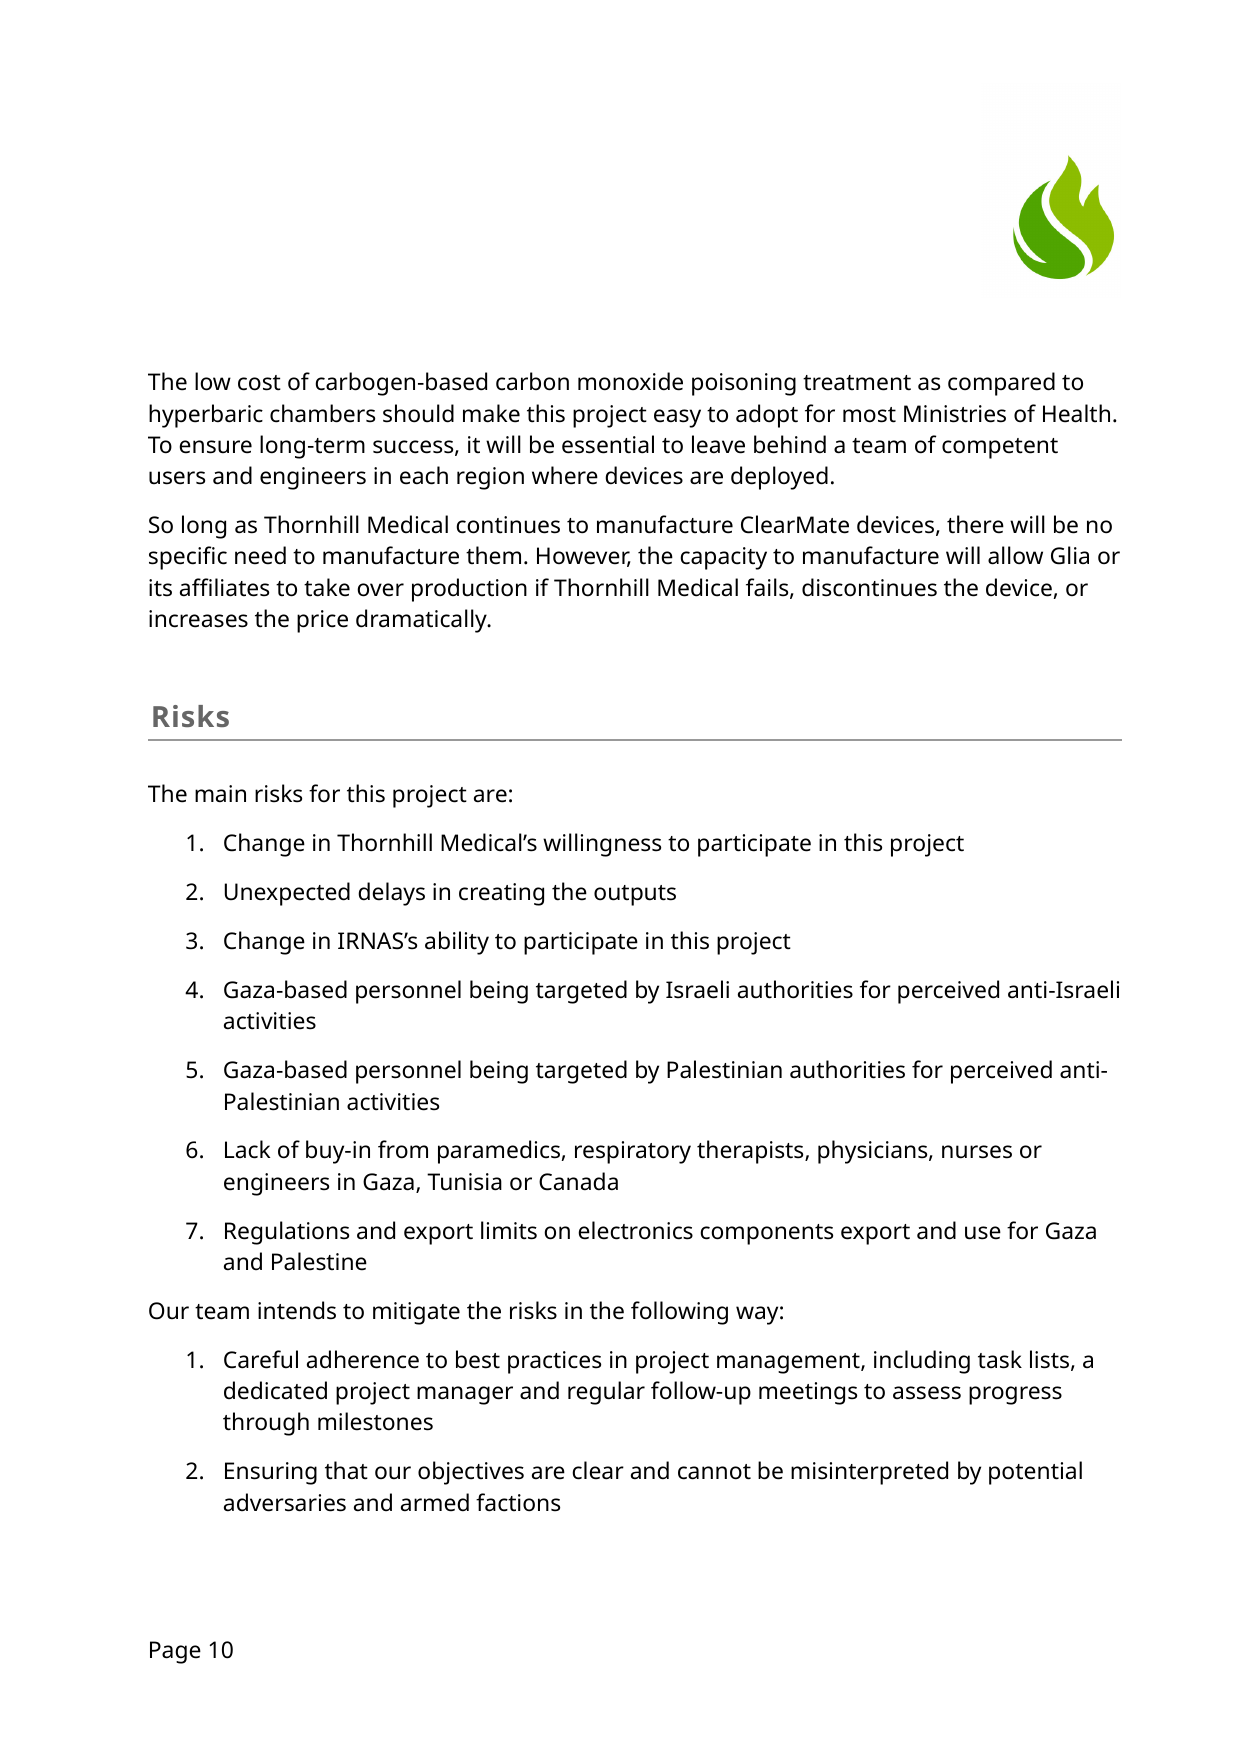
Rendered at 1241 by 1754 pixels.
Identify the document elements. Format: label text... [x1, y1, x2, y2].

list Gaza-based personnel being targeted by Palestinian authorities for perceived anti-Palestinian activities [185, 1054, 1122, 1117]
picture [981, 83, 1026, 298]
list Careful adherence to best practices in project management, including task lists, a dedicated project manager and regular follow-up meetings to assess progress through milestones [185, 1344, 1122, 1438]
text So long as Thornhill Medical continues to manufacture ClearMate devices, there will be no specific need to manufacture them. However, the capacity to manufacture will allow Glia or its affiliates to take over production if Thornhill Medical fails, discontinues the device, or increases the price dramatically. [148, 509, 1122, 634]
subtitle Risks [148, 693, 1122, 739]
list Lack of buy-in from paramedics, respiratory therapists, physicians, nurses or engineers in Gaza, Tunisia or Canada [185, 1134, 1122, 1197]
text Our team intends to mitigate the risks in the following way: [148, 1295, 1122, 1326]
list Unexpected delays in creating the outputs [185, 876, 1122, 907]
text The low cost of carbogen-based carbon monoxide poisoning treatment as compared to hyperbaric chambers should make this project easy to adopt for most Ministries of Health. To ensure long-term success, it will be essential to leave behind a team of competent users and engineers in each region where devices are deployed. [148, 366, 1122, 491]
text The main risks for this project are: [148, 778, 1122, 809]
list Regulations and export limits on electronics components export and use for Gaza and Palestine [185, 1215, 1122, 1277]
list Change in IRNAS’s ability to participate in this project [185, 925, 1122, 956]
list Ensuring that our objectives are clear and cannot be misinterpreted by potential adversaries and armed factions [185, 1455, 1122, 1518]
list Gaza-based personnel being targeted by Israeli authorities for perceived anti-Israeli activities [185, 974, 1122, 1037]
list Change in Thornhill Medical’s willingness to participate in this project [185, 827, 1122, 858]
